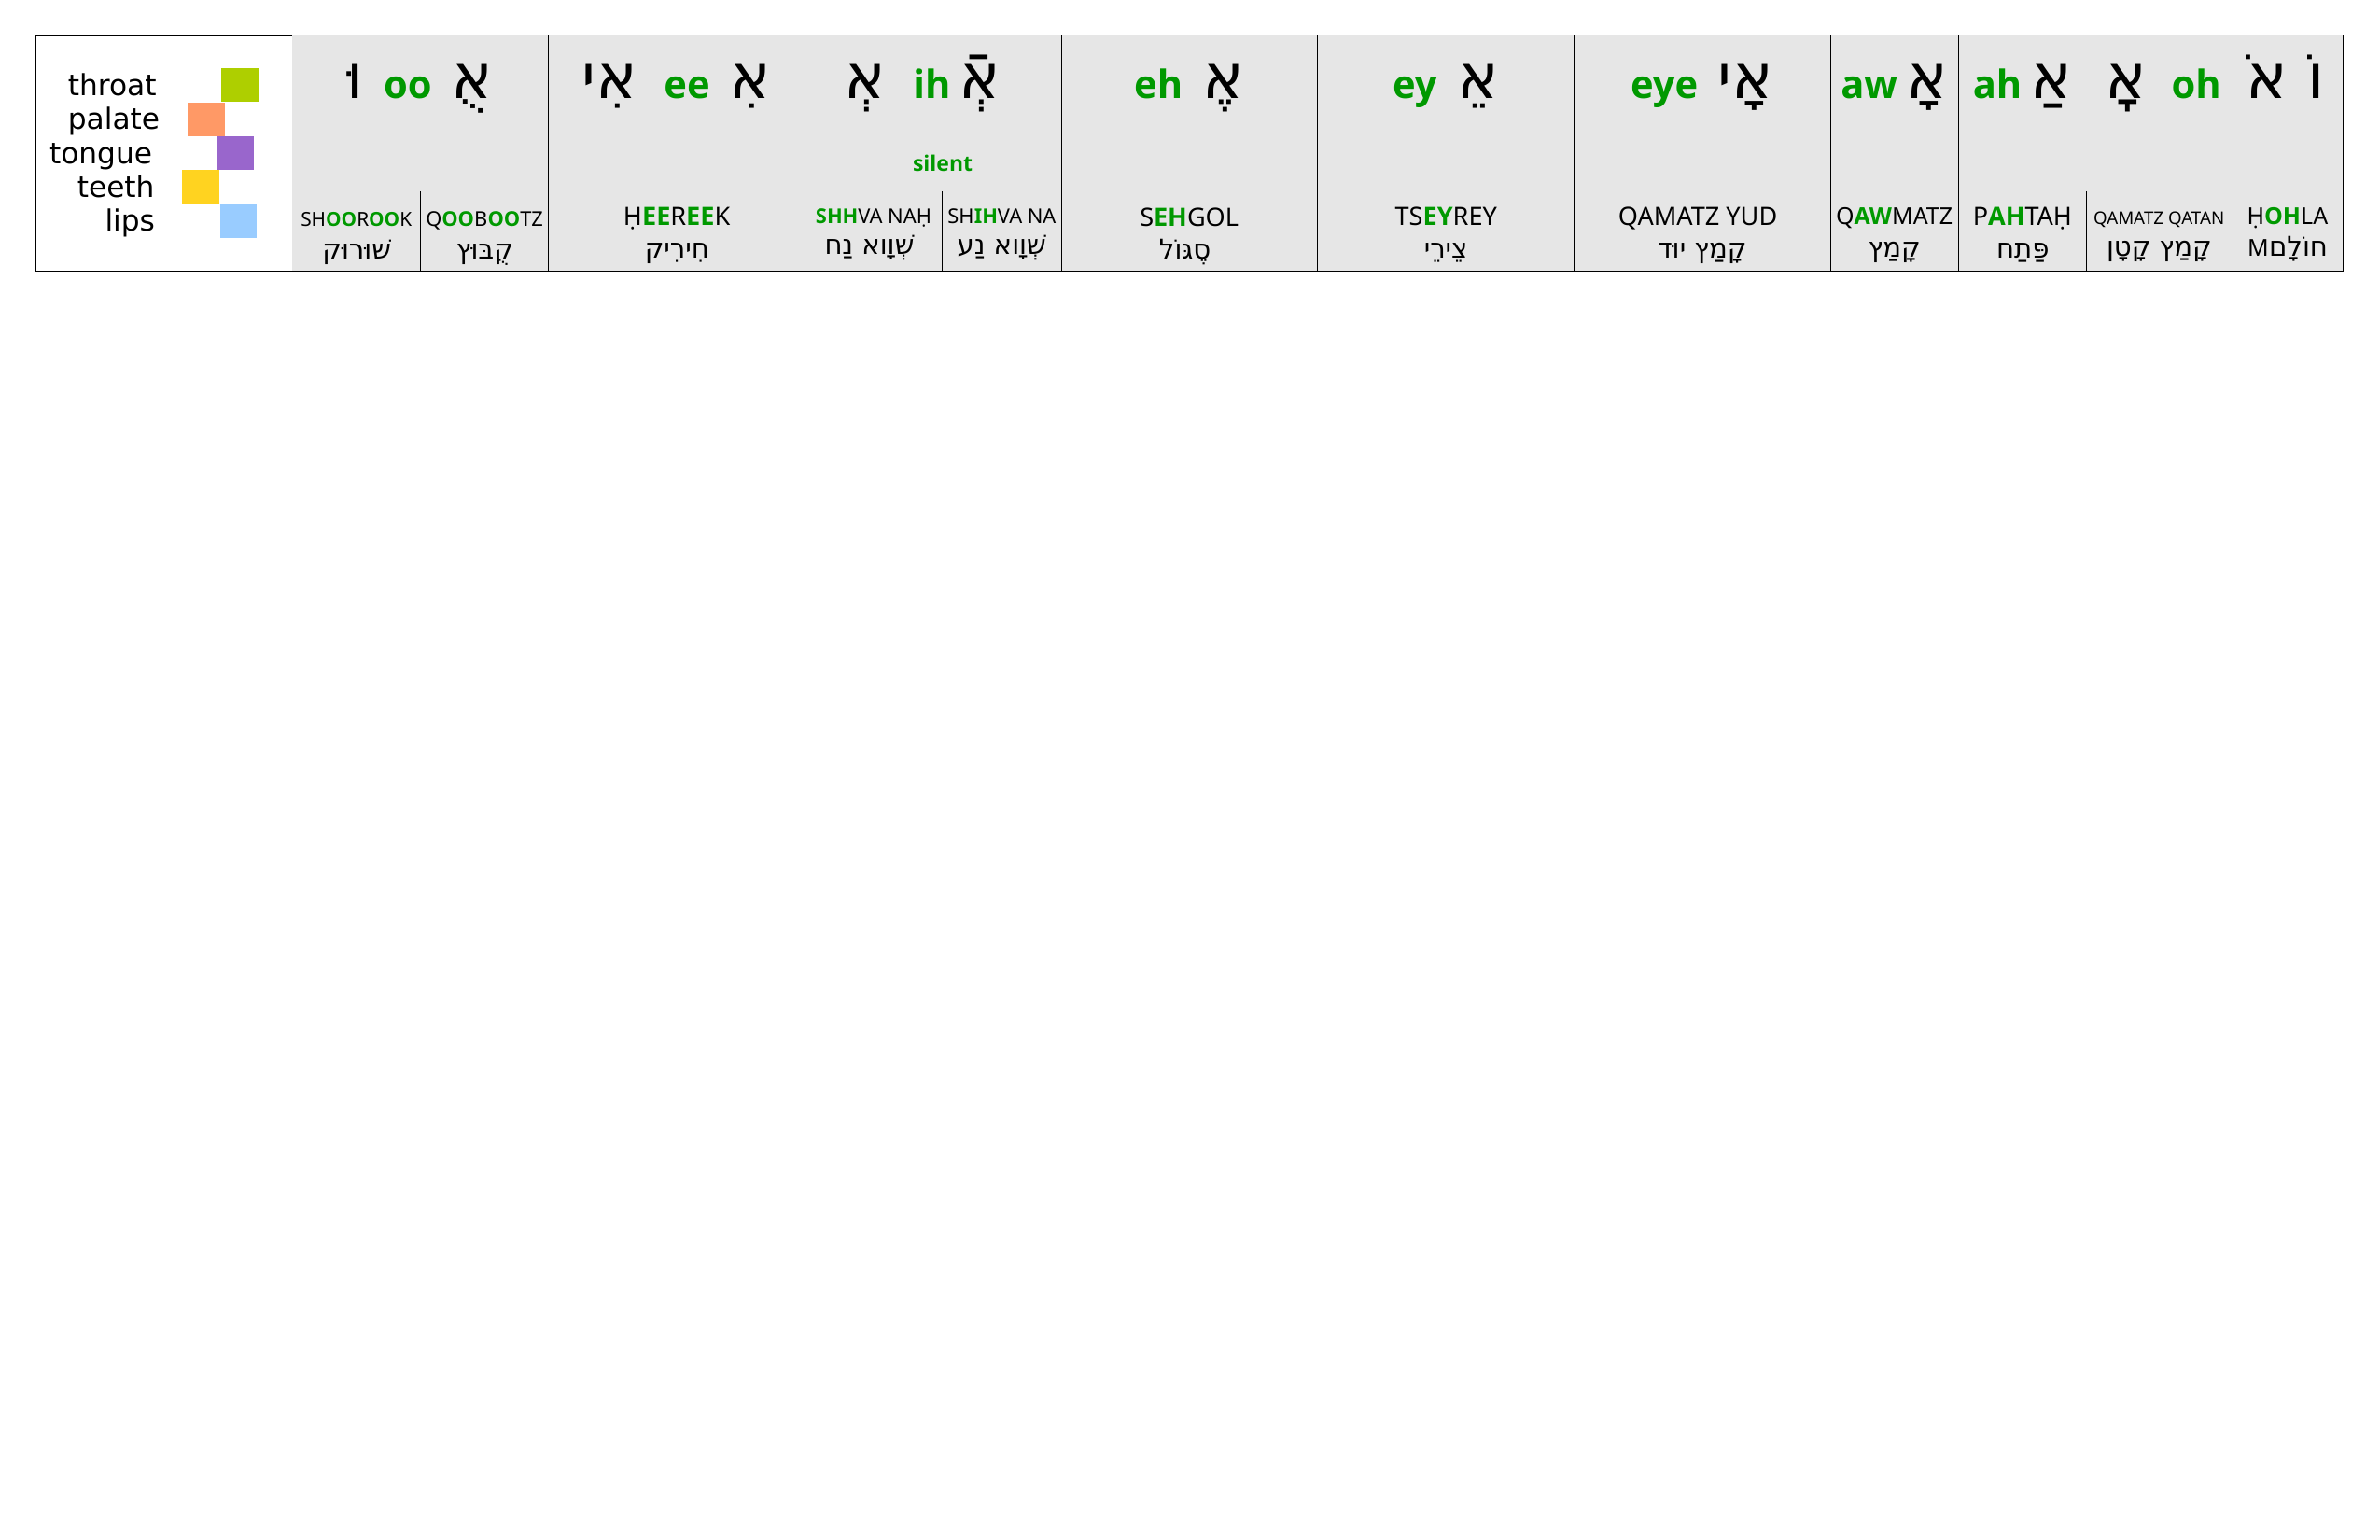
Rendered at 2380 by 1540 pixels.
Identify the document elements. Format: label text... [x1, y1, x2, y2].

table_cell QAMATZ QATAN קָמַץ קָטָן [2087, 191, 2232, 271]
table_cell אֵ ey [1318, 35, 1574, 191]
table_cell ḤOHLAMחוֹלָם [2232, 191, 2343, 271]
table_cell אָ aw [1831, 35, 1958, 191]
table_cell SEHGOL‎‎ סֶגּוֹל [1062, 191, 1317, 271]
table_cell SHIHVA NA שְׁוָוא נַע [943, 191, 1061, 271]
table_cell אְֿ ih אְ silent [805, 35, 1061, 191]
table_cell אִ ee אִי [549, 35, 805, 191]
table_cell QAWMATZ קָמַץ [1831, 191, 1958, 271]
table_cell וֺ אֹ oh אׇ [2087, 35, 2343, 191]
table_cell SHHVA NAḤ שְׁוָוא נַח [805, 191, 942, 271]
table_cell QOOBOOTZ קֻבּוּץ [421, 191, 548, 271]
table_cell ḤEEREEK חִירִיק [549, 191, 805, 271]
table_cell throat palate tongue teeth lips [36, 36, 292, 271]
table_cell אַ ah [1959, 35, 2087, 191]
table_cell אָי eye [1575, 35, 1830, 191]
table_cell TSEYREY צֵירֵי [1318, 191, 1574, 271]
table_cell אֻ oo וּ [292, 35, 548, 191]
table_cell PAHTAḤ פַּתַח [1959, 191, 2086, 271]
table_cell אֶ eh [1062, 35, 1317, 191]
table_cell SHOOROOK שׁוּרוּק [292, 191, 420, 271]
table_cell QAMATZ YUD קָמַץ יוּד [1575, 191, 1830, 271]
